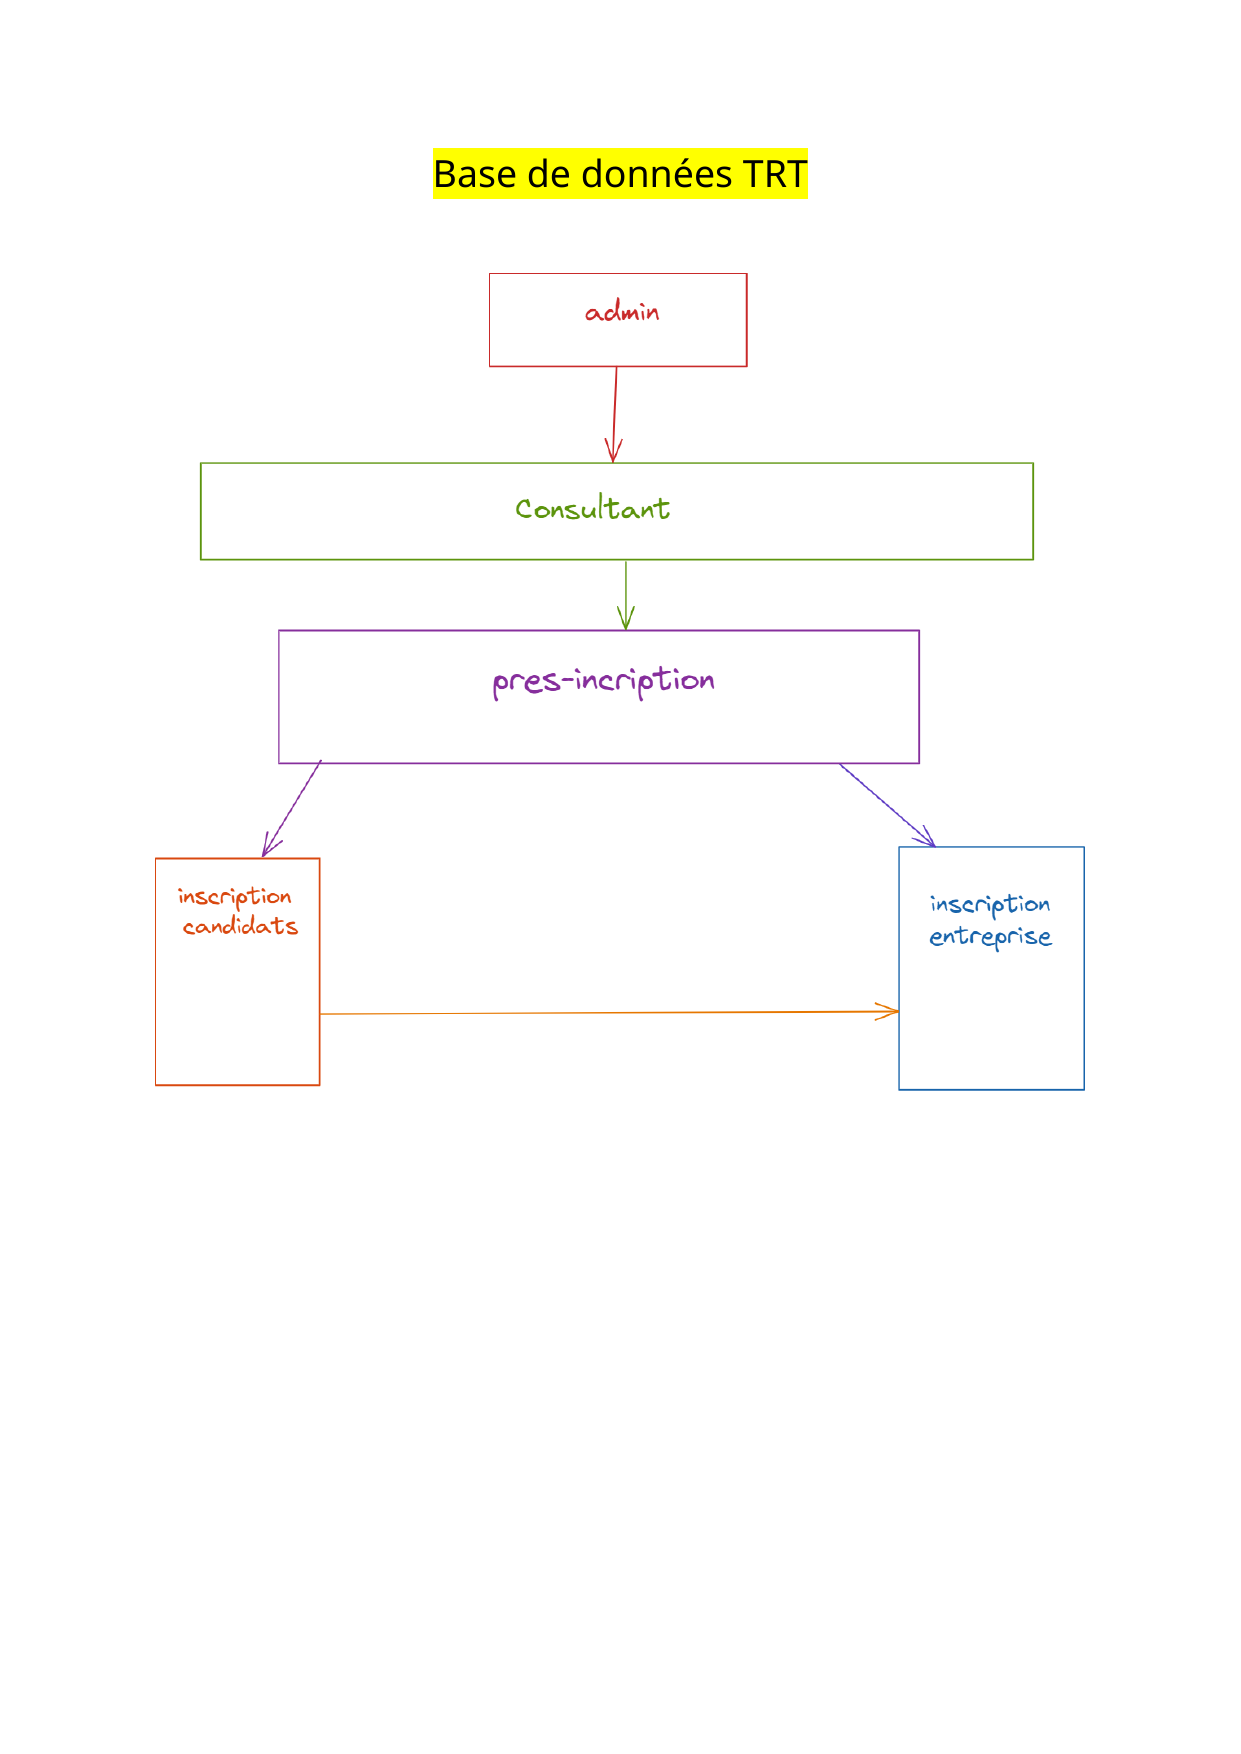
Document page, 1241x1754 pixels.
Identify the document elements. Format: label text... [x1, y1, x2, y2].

text Base de données TRT [148, 148, 1093, 199]
